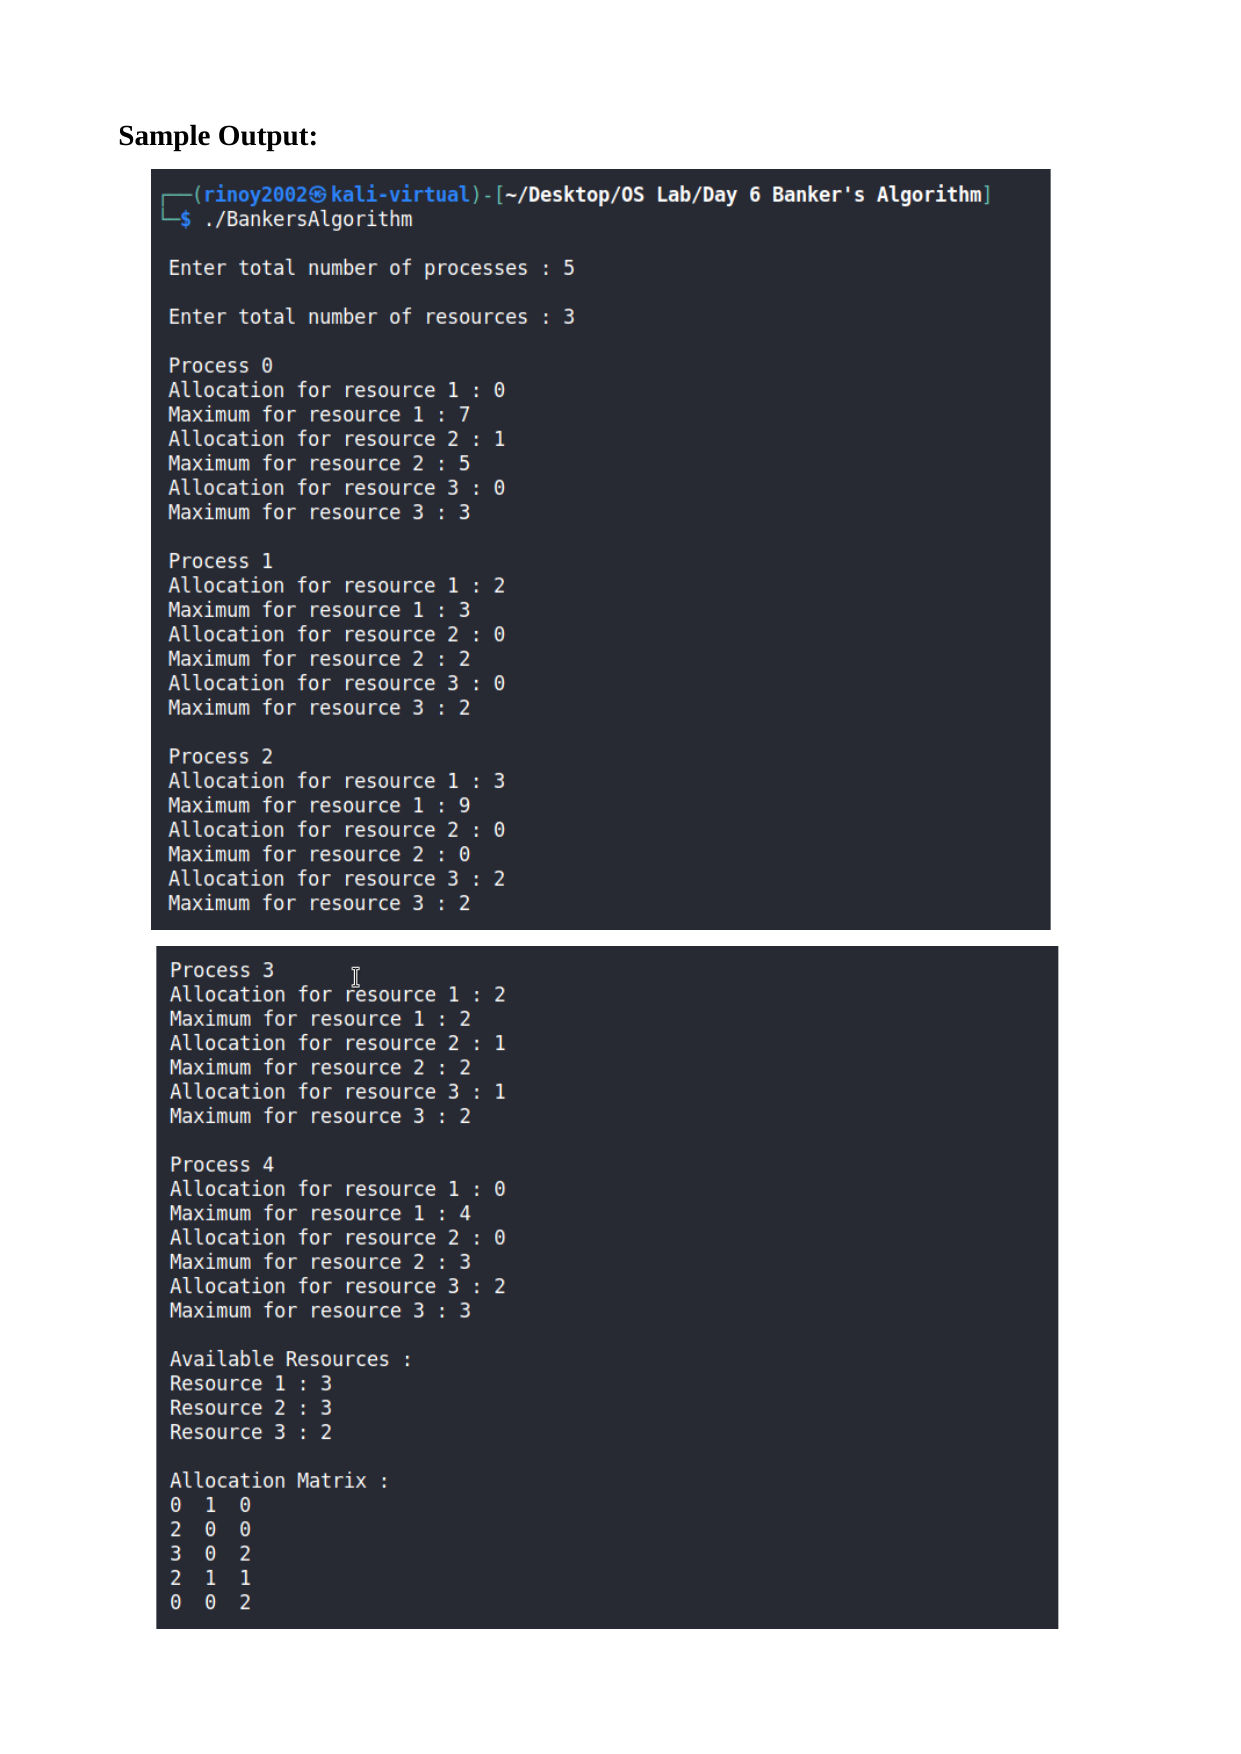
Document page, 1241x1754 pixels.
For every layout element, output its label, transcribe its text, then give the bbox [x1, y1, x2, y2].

picture [151, 169, 1051, 930]
picture [156, 946, 1059, 1629]
text Sample Output: [118, 118, 1122, 152]
